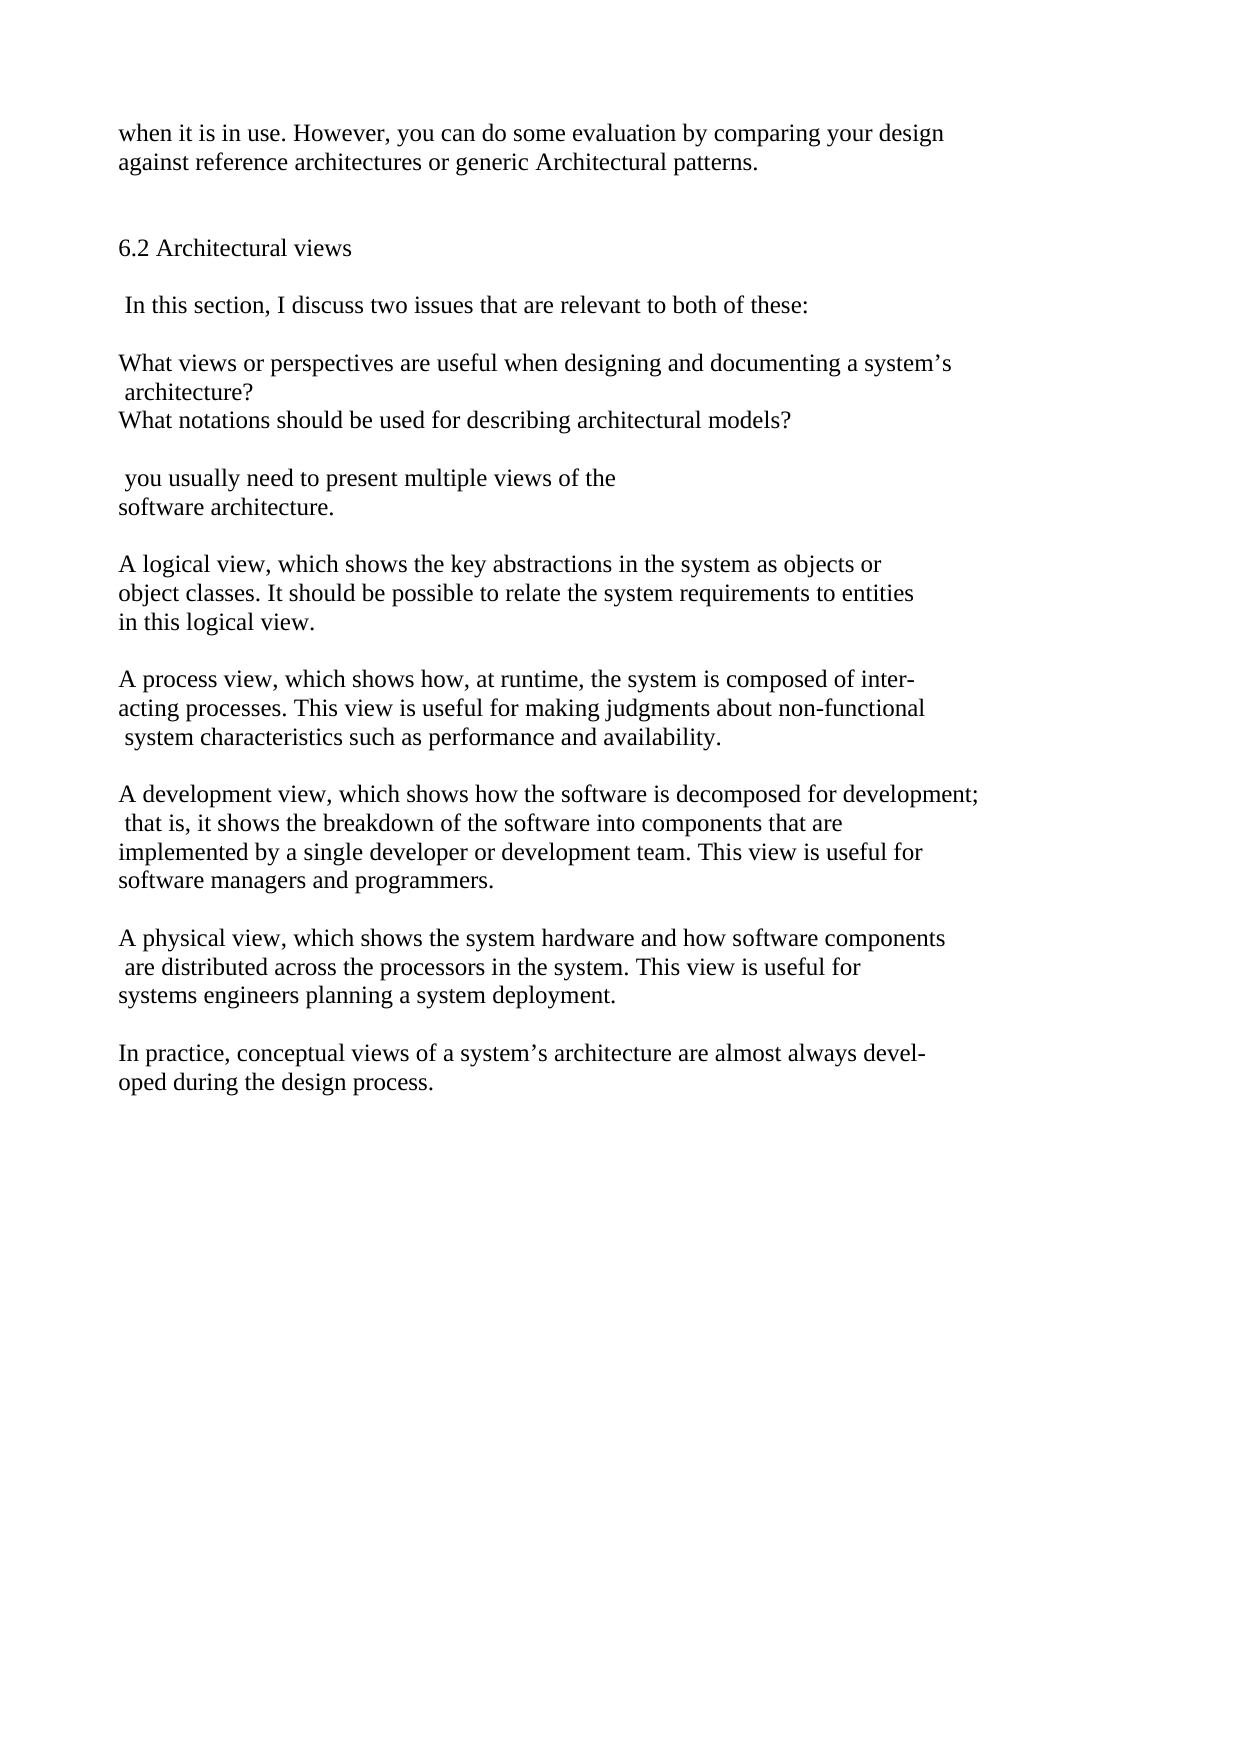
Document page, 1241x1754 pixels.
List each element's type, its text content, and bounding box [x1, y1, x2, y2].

text A development view, which shows how the software is decomposed for development; [118, 779, 1122, 808]
text software managers and programmers. [118, 866, 1122, 894]
text acting processes. This view is useful for making judgments about non-functional [118, 693, 1122, 722]
text object classes. It should be possible to relate the system requirements to entities [118, 578, 1122, 607]
text oped during the design process. [118, 1067, 1122, 1096]
text in this logical view. [118, 607, 1122, 636]
text A process view, which shows how, at runtime, the system is composed of inter- [118, 664, 1122, 693]
text ­systems engineers planning a system deployment. [118, 981, 1122, 1009]
text What views or perspectives are useful when designing and documenting a system’s [118, 348, 1122, 377]
text when it is in use. However, you can do some evaluation by comparing your design [118, 118, 1122, 147]
text you usually need to present multiple views of the [118, 463, 1122, 492]
text 6.2 Architectural views [118, 233, 1122, 262]
text In this section, I discuss two issues that are relevant to both of these: [118, 291, 1122, 319]
text architecture? [118, 377, 1122, 406]
text What notations should be used for describing architectural models? [118, 406, 1122, 434]
text ­system characteristics such as performance and availability. [118, 722, 1122, 751]
text In practice, conceptual views of a system’s architecture are almost always devel- [118, 1038, 1122, 1067]
text software architecture. [118, 492, 1122, 521]
text against reference architectures or generic Architectural patterns. [118, 147, 1122, 176]
text A physical view, which shows the system hardware and how software components [118, 923, 1122, 952]
text A logical view, which shows the key abstractions in the system as objects or [118, 549, 1122, 578]
text that is, it shows the breakdown of the software into components that are [118, 808, 1122, 837]
text are distributed across the processors in the system. This view is useful for [118, 952, 1122, 981]
text implemented by a single developer or development team. This view is useful for [118, 837, 1122, 866]
